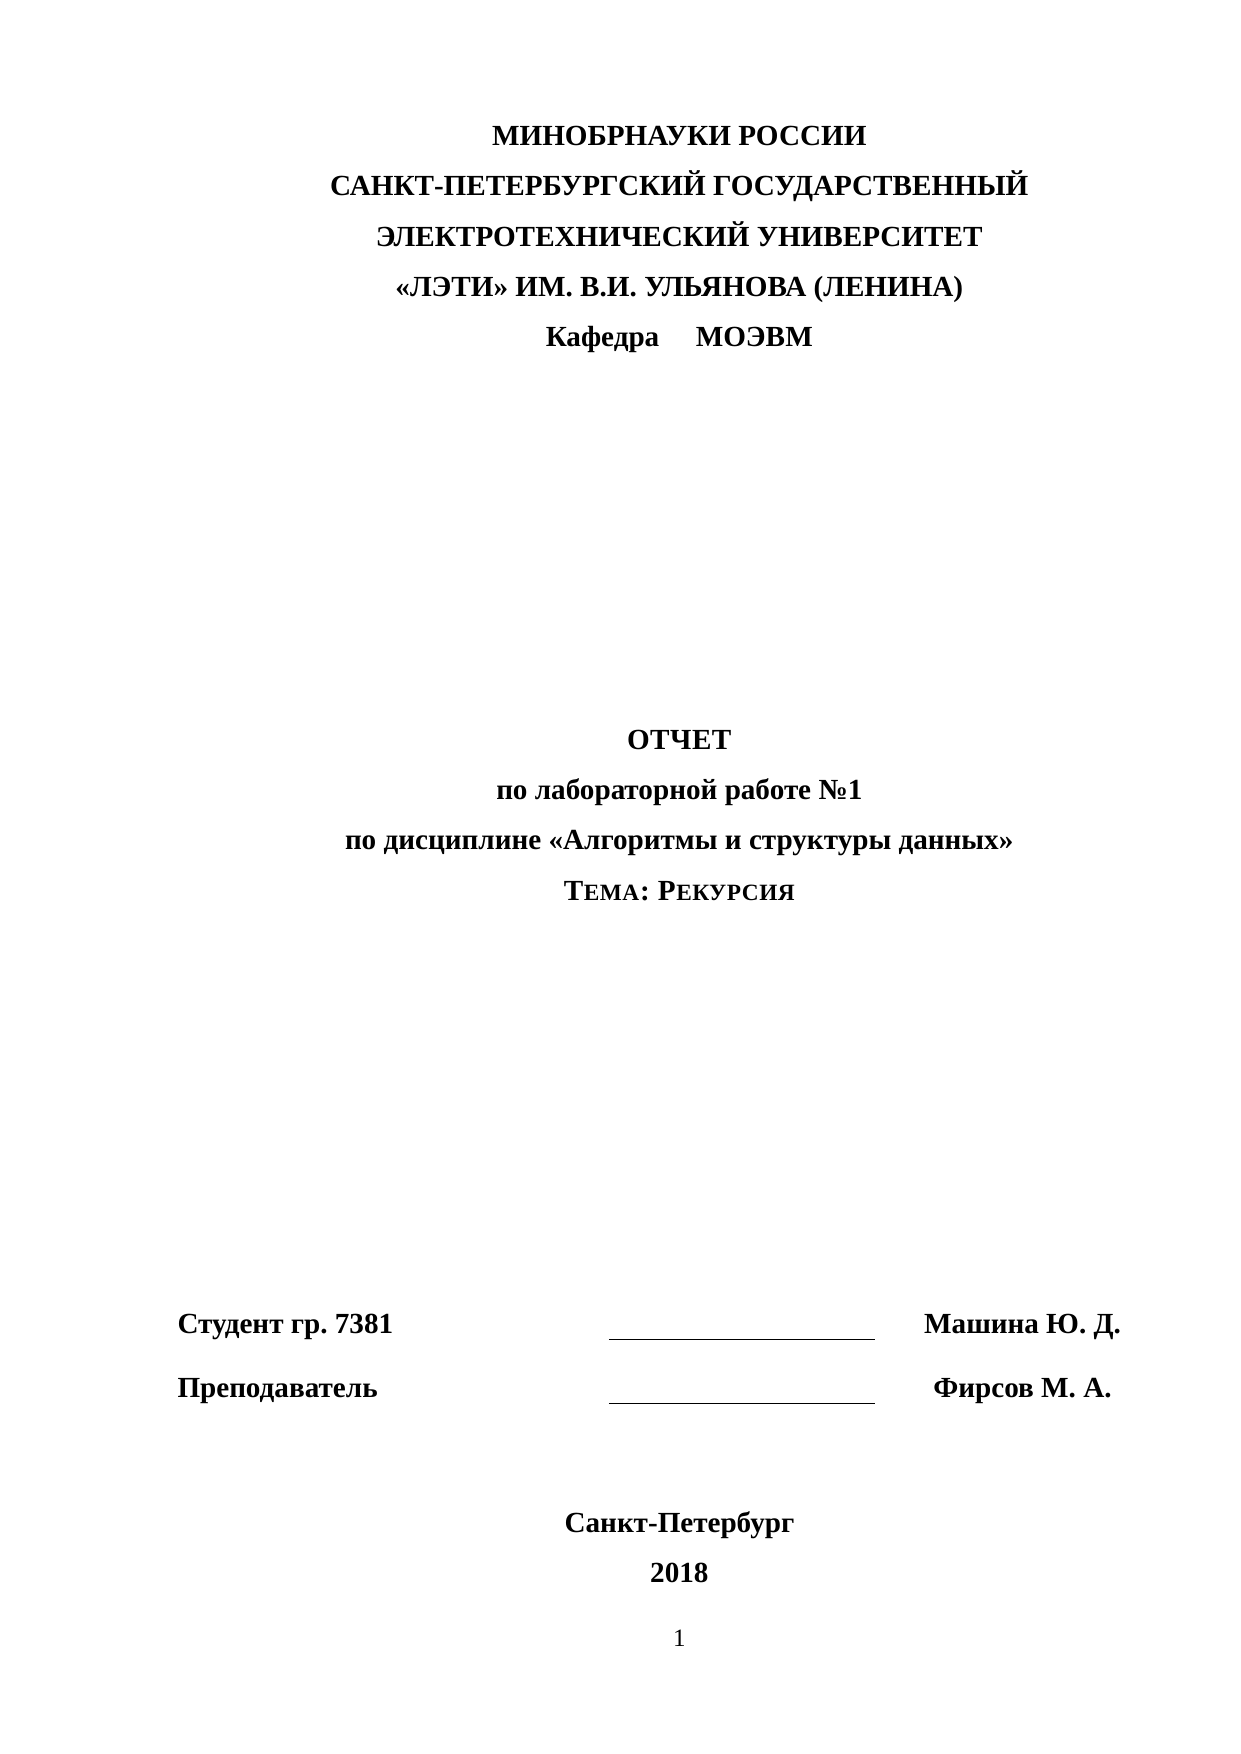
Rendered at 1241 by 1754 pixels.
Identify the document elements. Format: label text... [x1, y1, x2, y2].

table_cell Фирсов М. А. [875, 1339, 1170, 1403]
text Тема: Рекурсия [177, 873, 1181, 906]
text 2018 [177, 1555, 1181, 1589]
table_cell [609, 1340, 875, 1403]
table_header Машина Ю. Д. [875, 1275, 1170, 1339]
text Санкт-Петербург [177, 1505, 1181, 1538]
table_header Студент гр. 7381 [166, 1275, 609, 1339]
text по дисциплине «Алгоритмы и структуры данных» [177, 822, 1181, 856]
text МИНОБРНАУКИ РОССИИ [177, 118, 1181, 152]
text по лабораторной работе №1 [177, 772, 1181, 806]
table_cell Преподаватель [166, 1339, 609, 1403]
text «ЛЭТИ» им. В.И. Ульянова (Ленина) [177, 269, 1181, 303]
table_header [609, 1275, 875, 1339]
text Кафедра МОЭВМ [177, 319, 1181, 353]
text Санкт-Петербургский государственный [177, 168, 1181, 202]
text отчет [177, 722, 1181, 755]
text электротехнический университет [177, 219, 1181, 252]
